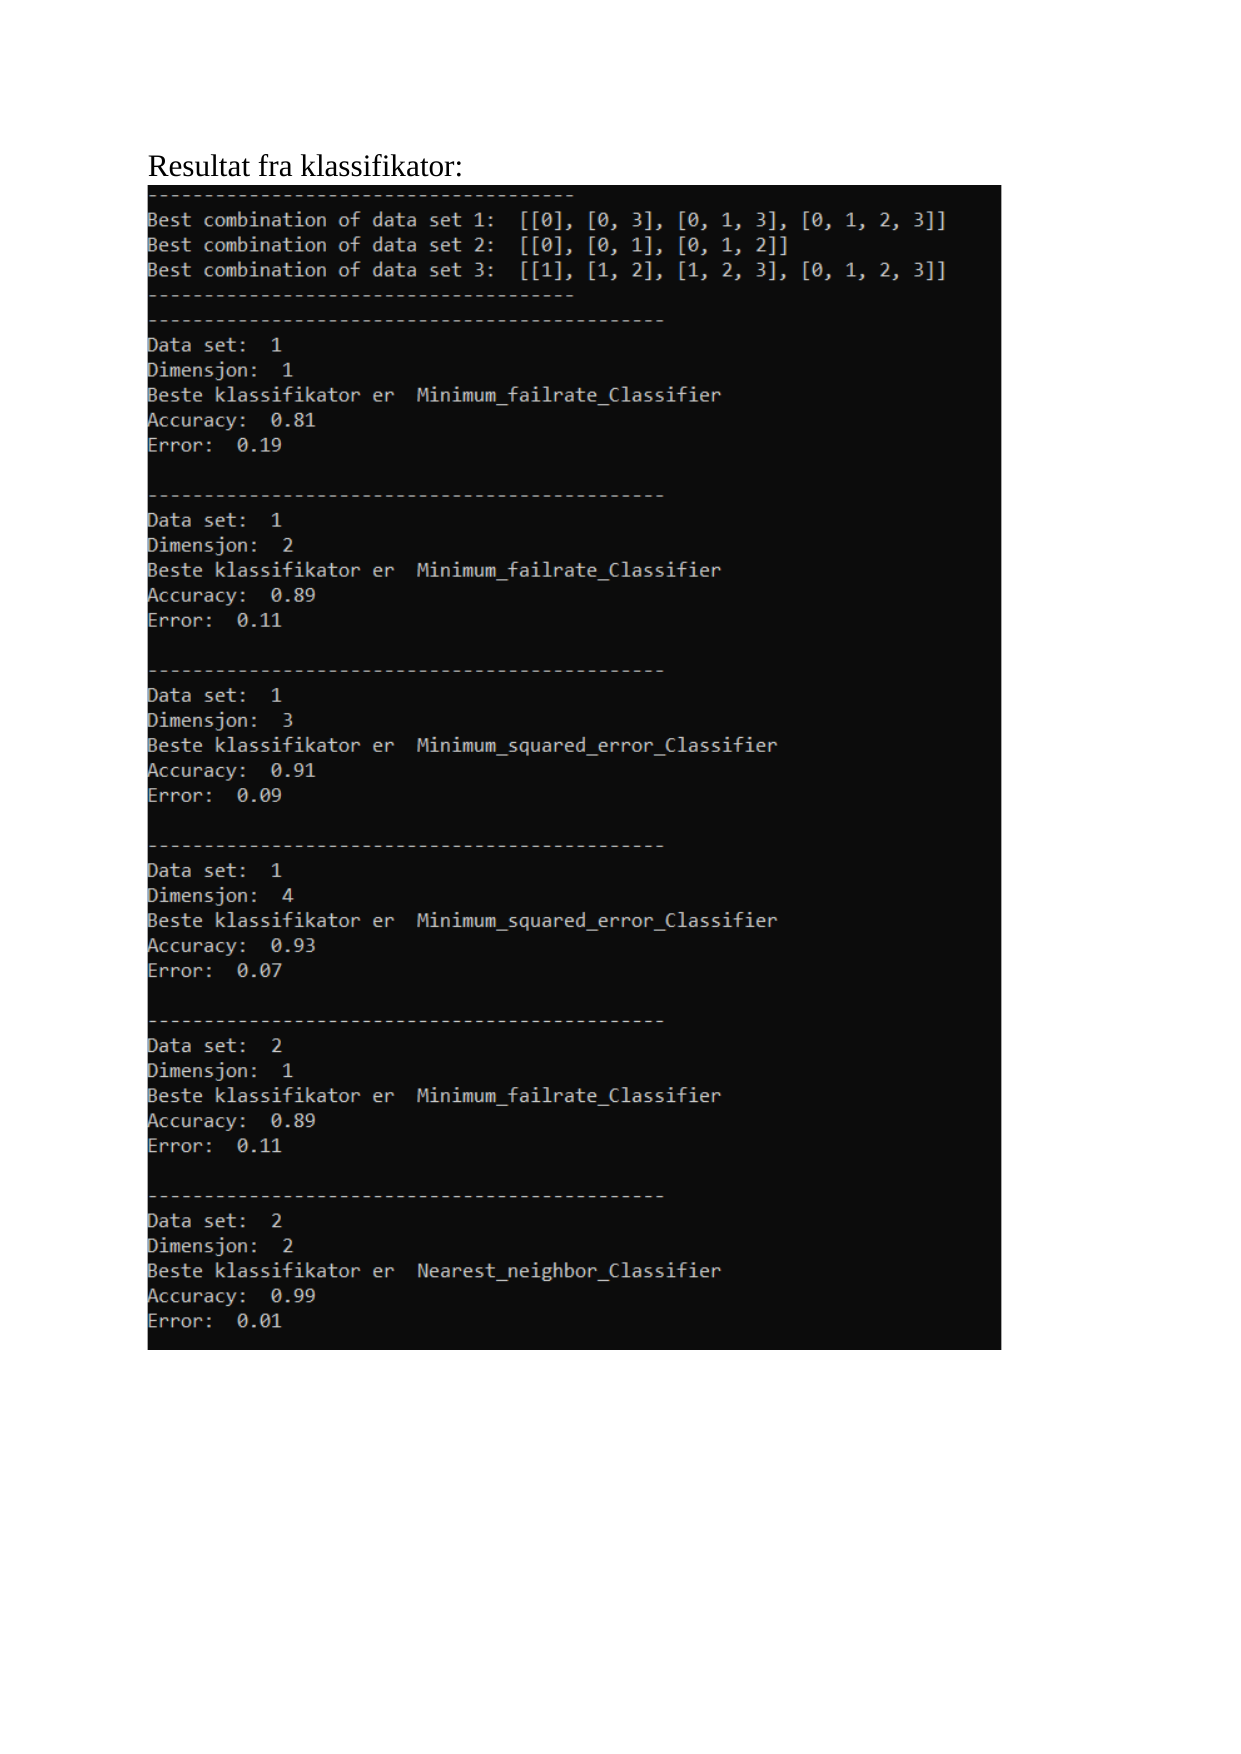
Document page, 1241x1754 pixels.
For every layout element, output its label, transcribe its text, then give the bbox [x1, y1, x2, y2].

text Resultat fra klassifikator: [148, 148, 1093, 1606]
